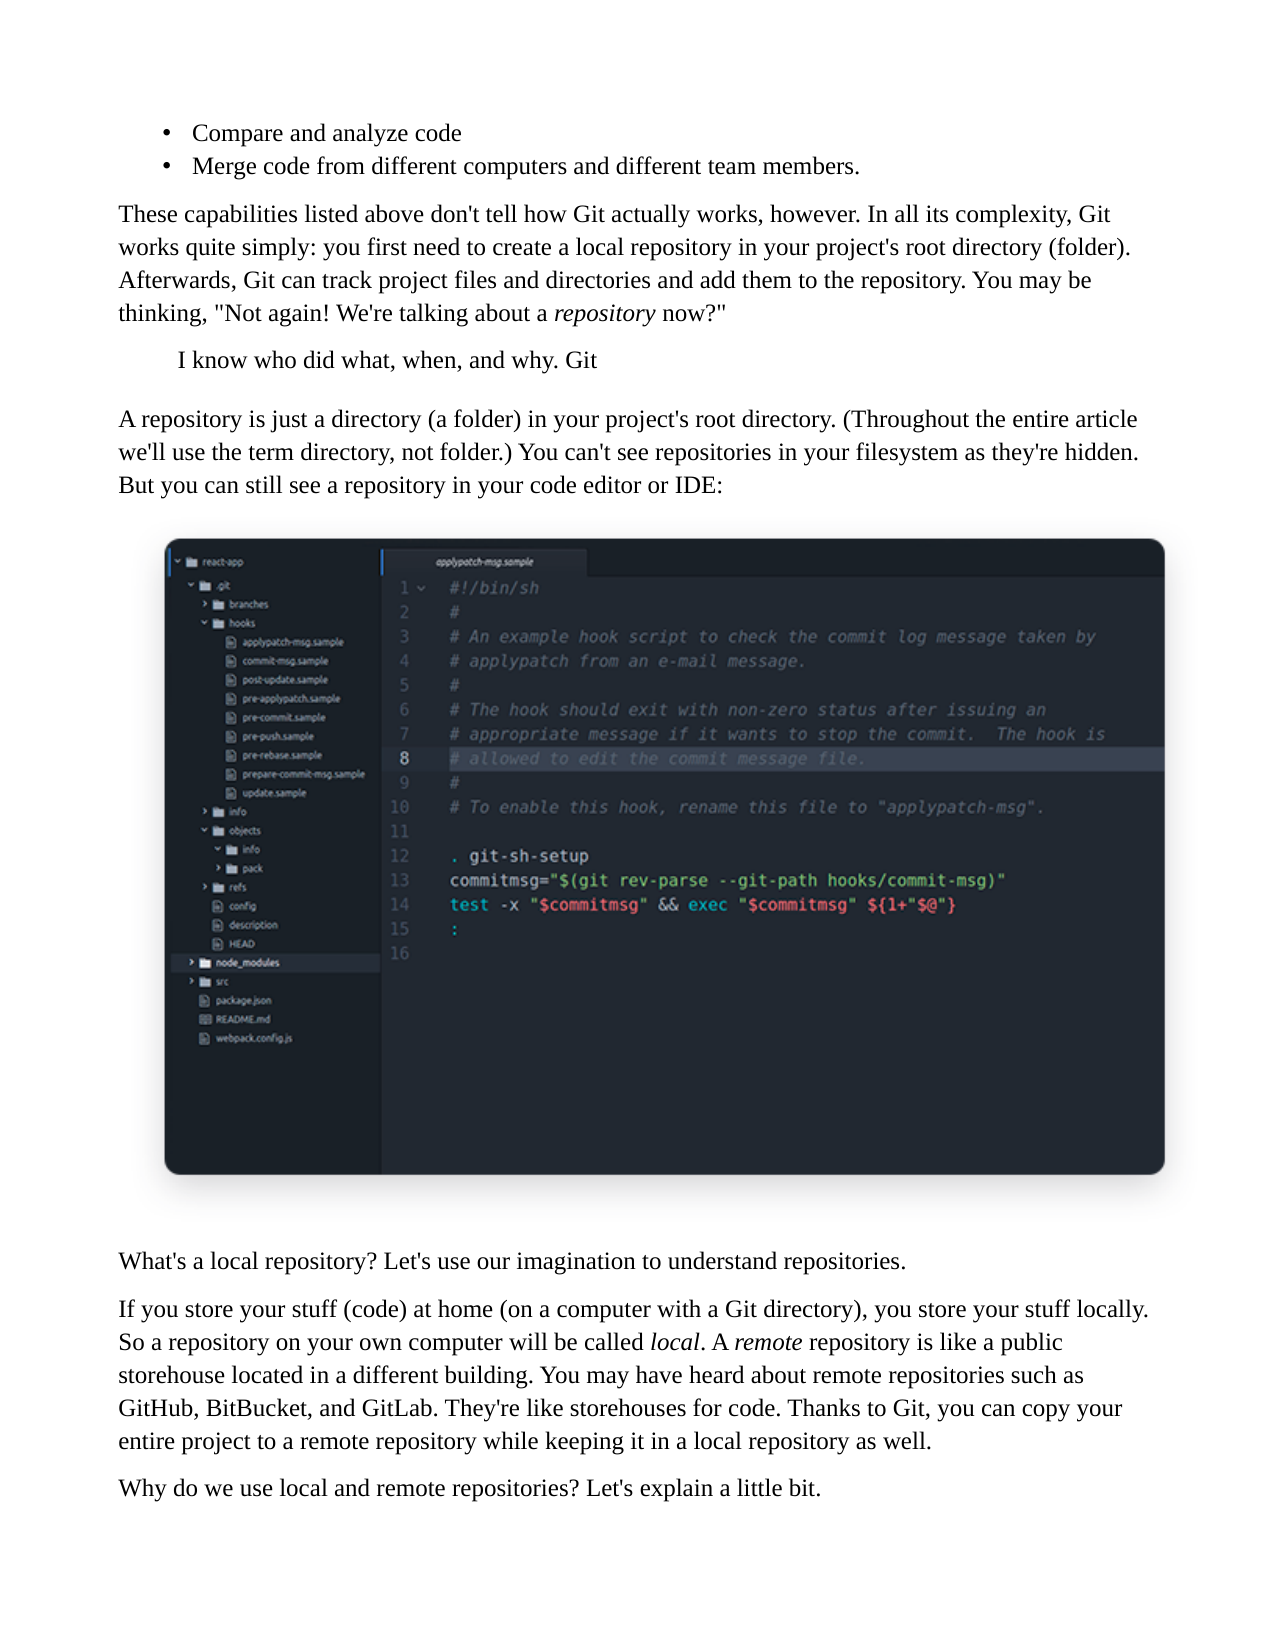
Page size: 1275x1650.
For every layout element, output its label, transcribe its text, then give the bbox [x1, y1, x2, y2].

text Why do we use local and remote repositories? Let's explain a little bit. [118, 1473, 1157, 1502]
text If you store your stuff (code) at home (on a computer with a Git directory), you store your stuff locally. So a repository on your own computer will be called local. A remote repository is like a public storehouse located in a different building. You may have heard about remote repositories such as GitHub, BitBucket, and GitLab. They're like storehouses for code. Thanks to Git, you can copy your entire project to a remote repository while keeping it in a local repository as well. [118, 1294, 1157, 1455]
text A repository is just a directory (a folder) in your project's root directory. (Throughout the entire article we'll use the term directory, not folder.) You can't see repositories in your filesystem as they're hidden. But you can still see a repository in your code editor or IDE: [118, 404, 1157, 498]
picture [118, 517, 1212, 1222]
list Merge code from different computers and different team members. [162, 151, 1157, 180]
text These capabilities listed above don't tell how Git actually works, however. In all its complexity, Git works quite simply: you first need to create a local repository in your project's root directory (folder). Afterwards, Git can track project files and directories and add them to the repository. You may be thinking, "Not again! We're talking about a repository now?" [118, 199, 1157, 327]
text What's a local repository? Let's use our imagination to understand repositories. [118, 1246, 1157, 1275]
list Compare and analyze code [162, 118, 1157, 147]
text I know who did what, when, and why. Git [177, 345, 1098, 374]
